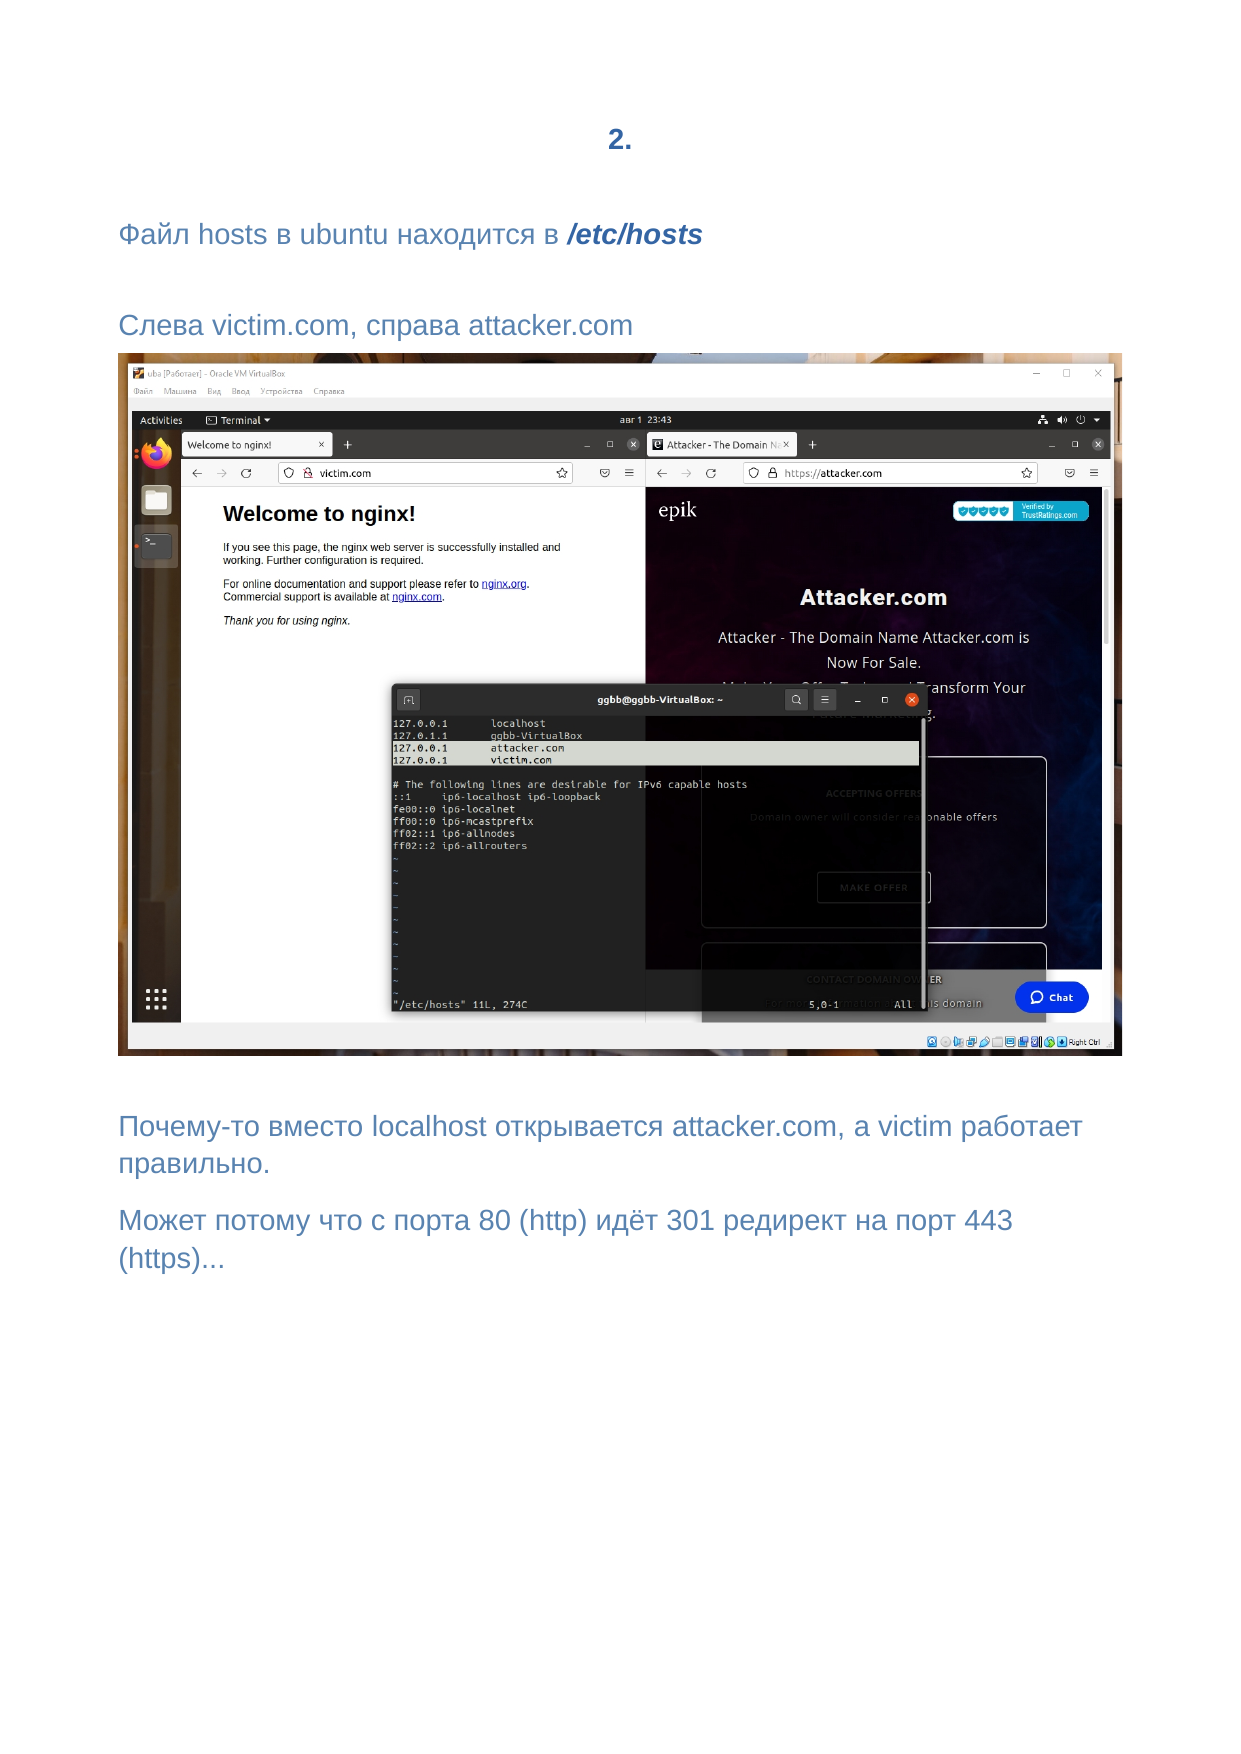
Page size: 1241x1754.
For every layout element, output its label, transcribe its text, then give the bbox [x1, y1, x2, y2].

text Слева victim.com, справа attacker.com [118, 304, 1122, 341]
picture [118, 353, 1123, 1056]
text Может потому что с порта 80 (http) идёт 301 редирект на порт 443 (https)... [118, 1199, 1122, 1274]
text Почему-то вместо localhost открывается attacker.com, а victim работает правильно. [118, 1105, 1122, 1180]
text 2. [118, 118, 1122, 156]
text Файл hosts в ubuntu находится в /etc/hosts [118, 213, 1122, 250]
